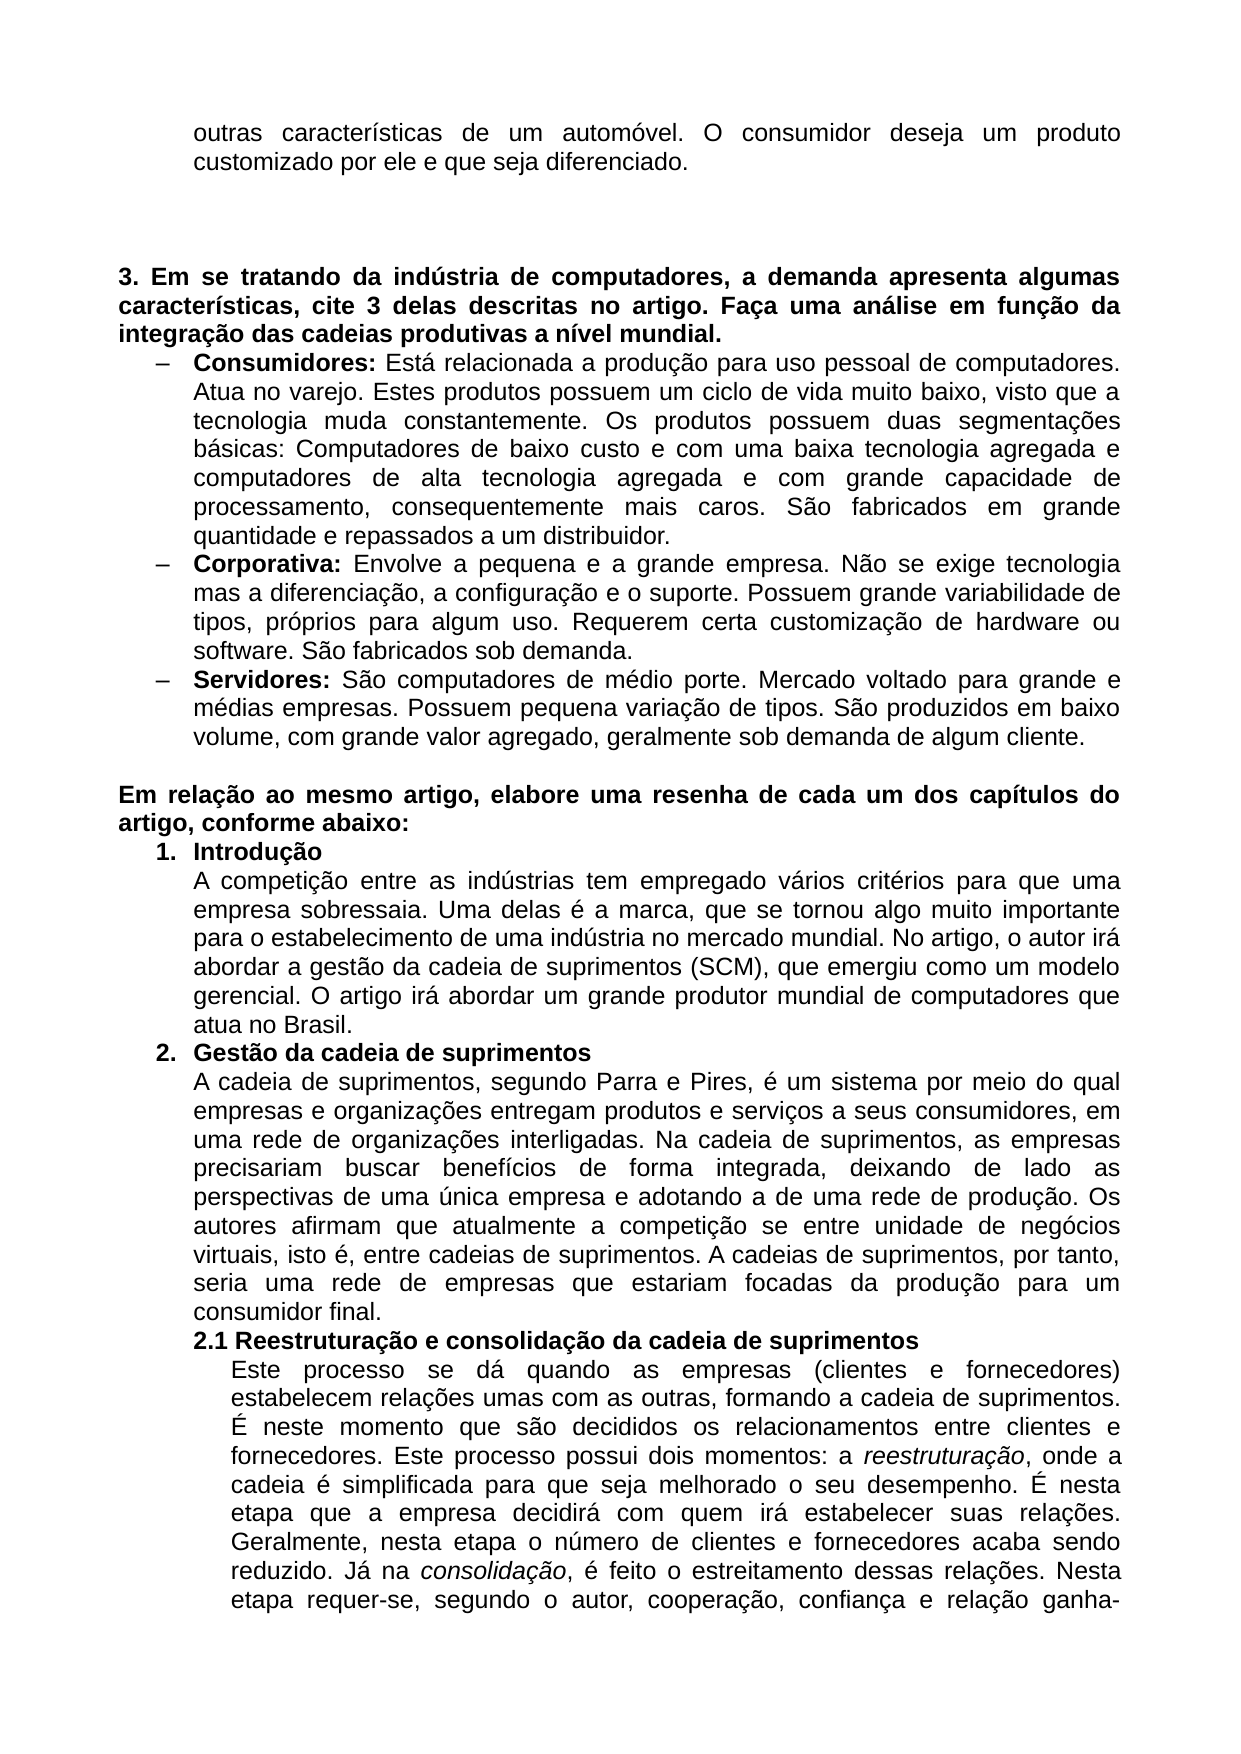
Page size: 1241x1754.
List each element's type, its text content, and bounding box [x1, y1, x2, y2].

list A competição entre as indústrias tem empregado vários critérios para que uma empresa sobressaia. Uma delas é a marca, que se tornou algo muito importante para o estabelecimento de uma indústria no mercado mundial. No artigo, o autor irá abordar a gestão da cadeia de suprimentos (SCM), que emergiu como um modelo gerencial. O artigo irá abordar um grande produtor mundial de computadores que atua no Brasil. [156, 866, 1122, 1038]
list outras características de um automóvel. O consumidor deseja um produto customizado por ele e que seja diferenciado. [156, 118, 1122, 176]
list A cadeia de suprimentos, segundo Parra e Pires, é um sistema por meio do qual empresas e organizações entregam produtos e serviços a seus consumidores, em uma rede de organizações interligadas. Na cadeia de suprimentos, as empresas precisariam buscar benefícios de forma integrada, deixando de lado as perspectivas de uma única empresa e adotando a de uma rede de produção. Os autores afirmam que atualmente a competição se entre unidade de negócios virtuais, isto é, entre cadeias de suprimentos. A cadeias de suprimentos, por tanto, seria uma rede de empresas que estariam focadas da produção para um consumidor final. [156, 1067, 1122, 1326]
list Servidores: São computadores de médio porte. Mercado voltado para grande e médias empresas. Possuem pequena variação de tipos. São produzidos em baixo volume, com grande valor agregado, geralmente sob demanda de algum cliente. [156, 664, 1122, 751]
list 2.1 Reestruturação e consolidação da cadeia de suprimentos [156, 1326, 1122, 1355]
list Introdução [156, 837, 1122, 866]
list Corporativa: Envolve a pequena e a grande empresa. Não se exige tecnologia mas a diferenciação, a configuração e o suporte. Possuem grande variabilidade de tipos, próprios para algum uso. Requerem certa customização de hardware ou software. São fabricados sob demanda. [156, 549, 1122, 664]
text 3. Em se tratando da indústria de computadores, a demanda apresenta algumas características, cite 3 delas descritas no artigo. Faça uma análise em função da integração das cadeias produtivas a nível mundial. [118, 262, 1122, 348]
list Gestão da cadeia de suprimentos [156, 1038, 1122, 1067]
list Este processo se dá quando as empresas (clientes e fornecedores) estabelecem relações umas com as outras, formando a cadeia de suprimentos. É neste momento que são decididos os relacionamentos entre clientes e fornecedores. Este processo possui dois momentos: a reestruturação, onde a cadeia é simplificada para que seja melhorado o seu desempenho. É nesta etapa que a empresa decidirá com quem irá estabelecer suas relações. Geralmente, nesta etapa o número de clientes e fornecedores acaba sendo reduzido. Já na consolidação, é feito o estreitamento dessas relações. Nesta etapa requer-se, segundo o autor, cooperação, confiança e relação ganha- [193, 1355, 1122, 1613]
text Em relação ao mesmo artigo, elabore uma resenha de cada um dos capítulos do artigo, conforme abaixo: [118, 780, 1122, 837]
list Consumidores: Está relacionada a produção para uso pessoal de computadores. Atua no varejo. Estes produtos possuem um ciclo de vida muito baixo, visto que a tecnologia muda constantemente. Os produtos possuem duas segmentações básicas: Computadores de baixo custo e com uma baixa tecnologia agregada e computadores de alta tecnologia agregada e com grande capacidade de processamento, consequentemente mais caros. São fabricados em grande quantidade e repassados a um distribuidor. [156, 348, 1122, 549]
